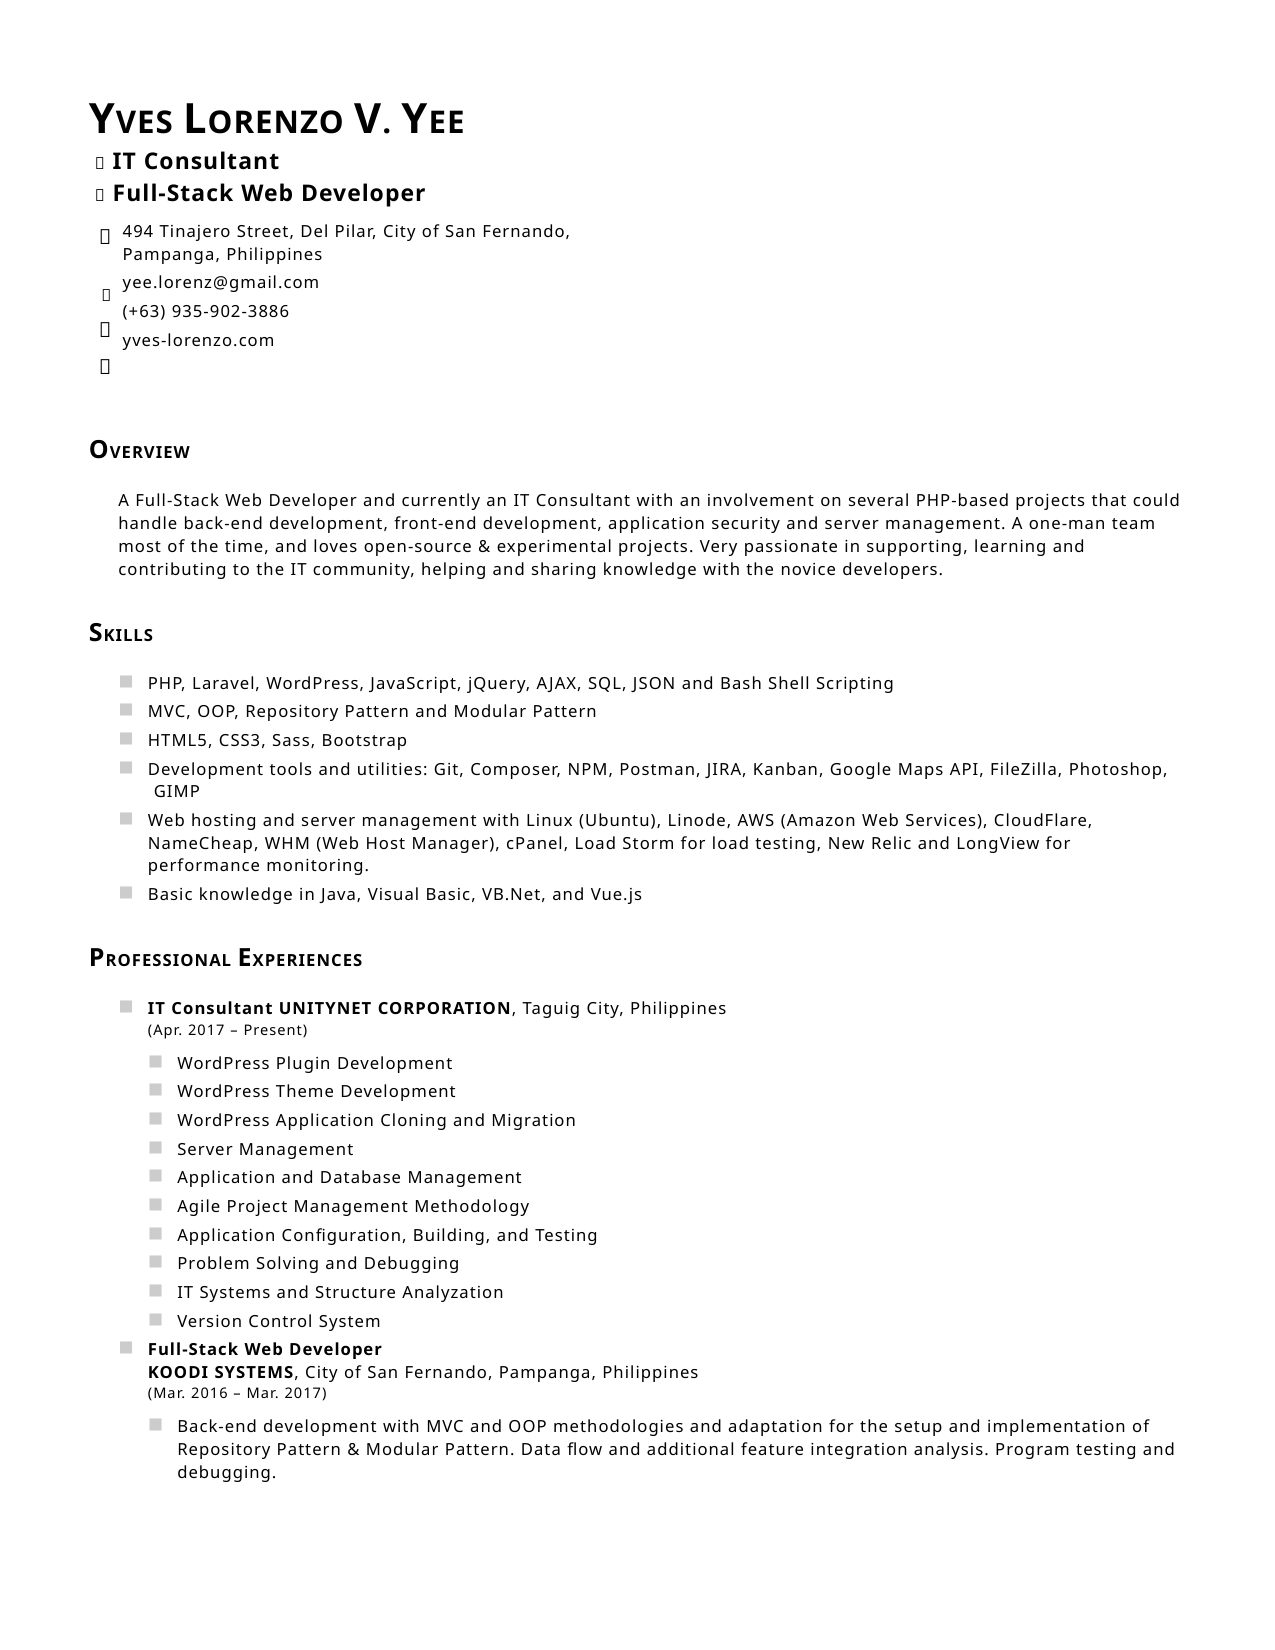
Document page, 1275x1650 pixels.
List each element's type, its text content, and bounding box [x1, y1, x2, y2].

list Basic knowledge in Java, Visual Basic, VB.Net, and Vue.js [118, 883, 1186, 905]
list Development tools and utilities: Git, Composer, NPM, Postman, JIRA, Kanban, Google Maps API, FileZilla, Photoshop, GIMP [118, 757, 1186, 803]
text PROFESSIONAL EXPERIENCES [88, 940, 1186, 974]
list Agile Project Management Methodology [148, 1194, 1186, 1217]
list Version Control System [148, 1309, 1186, 1332]
text A Full-Stack Web Developer and currently an IT Consultant with an involvement on several PHP-based projects that could handle back-end development, front-end development, application security and server management. A one-man team most of the time, and loves open-source & experimental projects. Very passionate in supporting, learning and contributing to the IT community, helping and sharing knowledge with the novice developers. [118, 489, 1186, 580]
list Full-Stack Web Developer KOODI SYSTEMS, City of San Fernando, Pampanga, Philippines (Mar. 2016 – Mar. 2017) [118, 1338, 1186, 1403]
text  Full-Stack Web Developer [94, 177, 1186, 208]
text SKILLS [88, 614, 1186, 648]
list Web hosting and server management with Linux (Ubuntu), Linode, AWS (Amazon Web Services), CloudFlare, NameCheap, WHM (Web Host Manager), cPanel, Load Storm for load testing, New Relic and LongView for performance monitoring. [118, 809, 1186, 877]
list HTML5, CSS3, Sass, Bootstrap [118, 729, 1186, 751]
list Application Configuration, Building, and Testing [148, 1223, 1186, 1246]
list PHP, Laravel, WordPress, JavaScript, jQuery, AJAX, SQL, JSON and Bash Shell Scripting [118, 671, 1186, 694]
list Back-end development with MVC and OOP methodologies and adaptation for the setup and implementation of Repository Pattern & Modular Pattern. Data flow and additional feature integration analysis. Program testing and debugging. [148, 1415, 1186, 1483]
table_header     [83, 209, 117, 386]
list Application and Database Management [148, 1166, 1186, 1189]
list IT Consultant UNITYNET CORPORATION, Taguig City, Philippines (Apr. 2017 – Present) [118, 997, 1186, 1039]
list WordPress Plugin Development [148, 1051, 1186, 1074]
list Server Management [148, 1137, 1186, 1160]
text OVERVIEW [88, 432, 1186, 466]
list WordPress Theme Development [148, 1080, 1186, 1103]
text  IT Consultant [94, 145, 1186, 177]
table_header 494 Tinajero Street, Del Pilar, City of San Fernando, Pampanga, Philippines yee.lorenz@gmail.com (+63) 935-902-3886 yves-lorenzo.com [118, 209, 631, 386]
list Problem Solving and Debugging [148, 1252, 1186, 1274]
text YVES LORENZO V. YEE [88, 88, 1186, 145]
list IT Systems and Structure Analyzation [148, 1281, 1186, 1303]
list MVC, OOP, Repository Pattern and Modular Pattern [118, 700, 1186, 723]
list WordPress Application Cloning and Migration [148, 1109, 1186, 1131]
